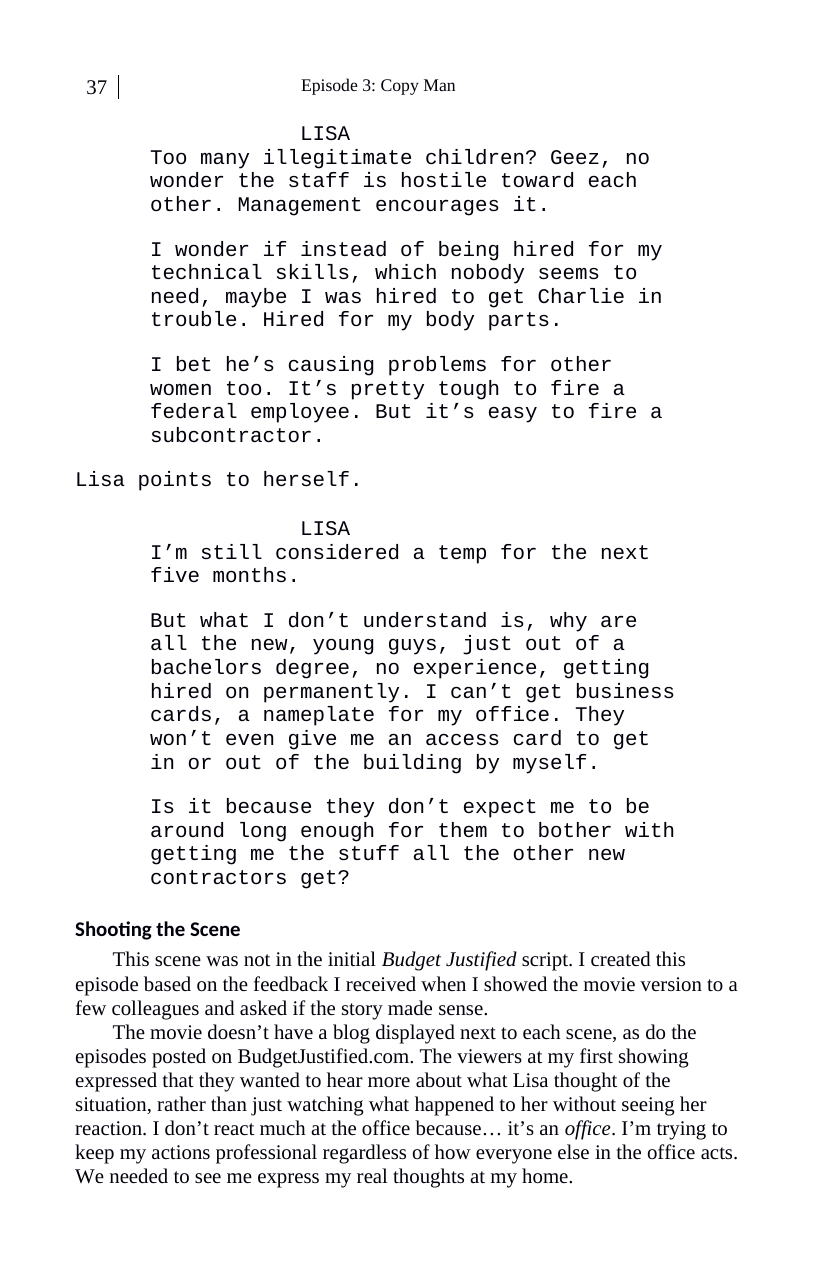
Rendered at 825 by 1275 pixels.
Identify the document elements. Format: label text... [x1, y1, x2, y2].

subtitle Shooting the Scene [75, 916, 750, 941]
text I wonder if instead of being hired for my technical skills, which nobody seems to need, maybe I was hired to get Charlie in trouble. Hired for my body parts. [150, 238, 675, 333]
text LISA [75, 123, 750, 147]
text I’m still considered a temp for the next five months. [150, 542, 675, 589]
text LISA [75, 518, 750, 542]
text Is it because they don’t expect me to be around long enough for them to bother with getting me the stuff all the other new contractors get? [150, 796, 675, 891]
text The movie doesn’t have a blog displayed next to each scene, as do the episodes posted on BudgetJustified.com. The viewers at my first showing expressed that they wanted to hear more about what Lisa thought of the situation, rather than just watching what happened to her without seeing her reaction. I don’t react much at the office because… it’s an office. I’m trying to keep my actions professional regardless of how everyone else in the office acts. We needed to see me express my real thoughts at my home. [75, 1019, 750, 1188]
text This scene was not in the initial Budget Justified script. I created this episode based on the feedback I received when I showed the movie version to a few colleagues and asked if the story made sense. [75, 947, 750, 1019]
text Too many illegitimate children? Geez, no wonder the staff is hostile toward each other. Management encourages it. [150, 147, 675, 218]
text But what I don’t understand is, why are all the new, young guys, just out of a bachelors degree, no experience, getting hired on permanently. I can’t get business cards, a nameplate for my office. They won’t even give me an access card to get in or out of the building by myself. [150, 610, 675, 775]
text Lisa points to herself. [75, 469, 750, 493]
text I bet he’s causing problems for other women too. It’s pretty tough to fire a federal employee. But it’s easy to fire a subcontractor. [150, 354, 675, 448]
